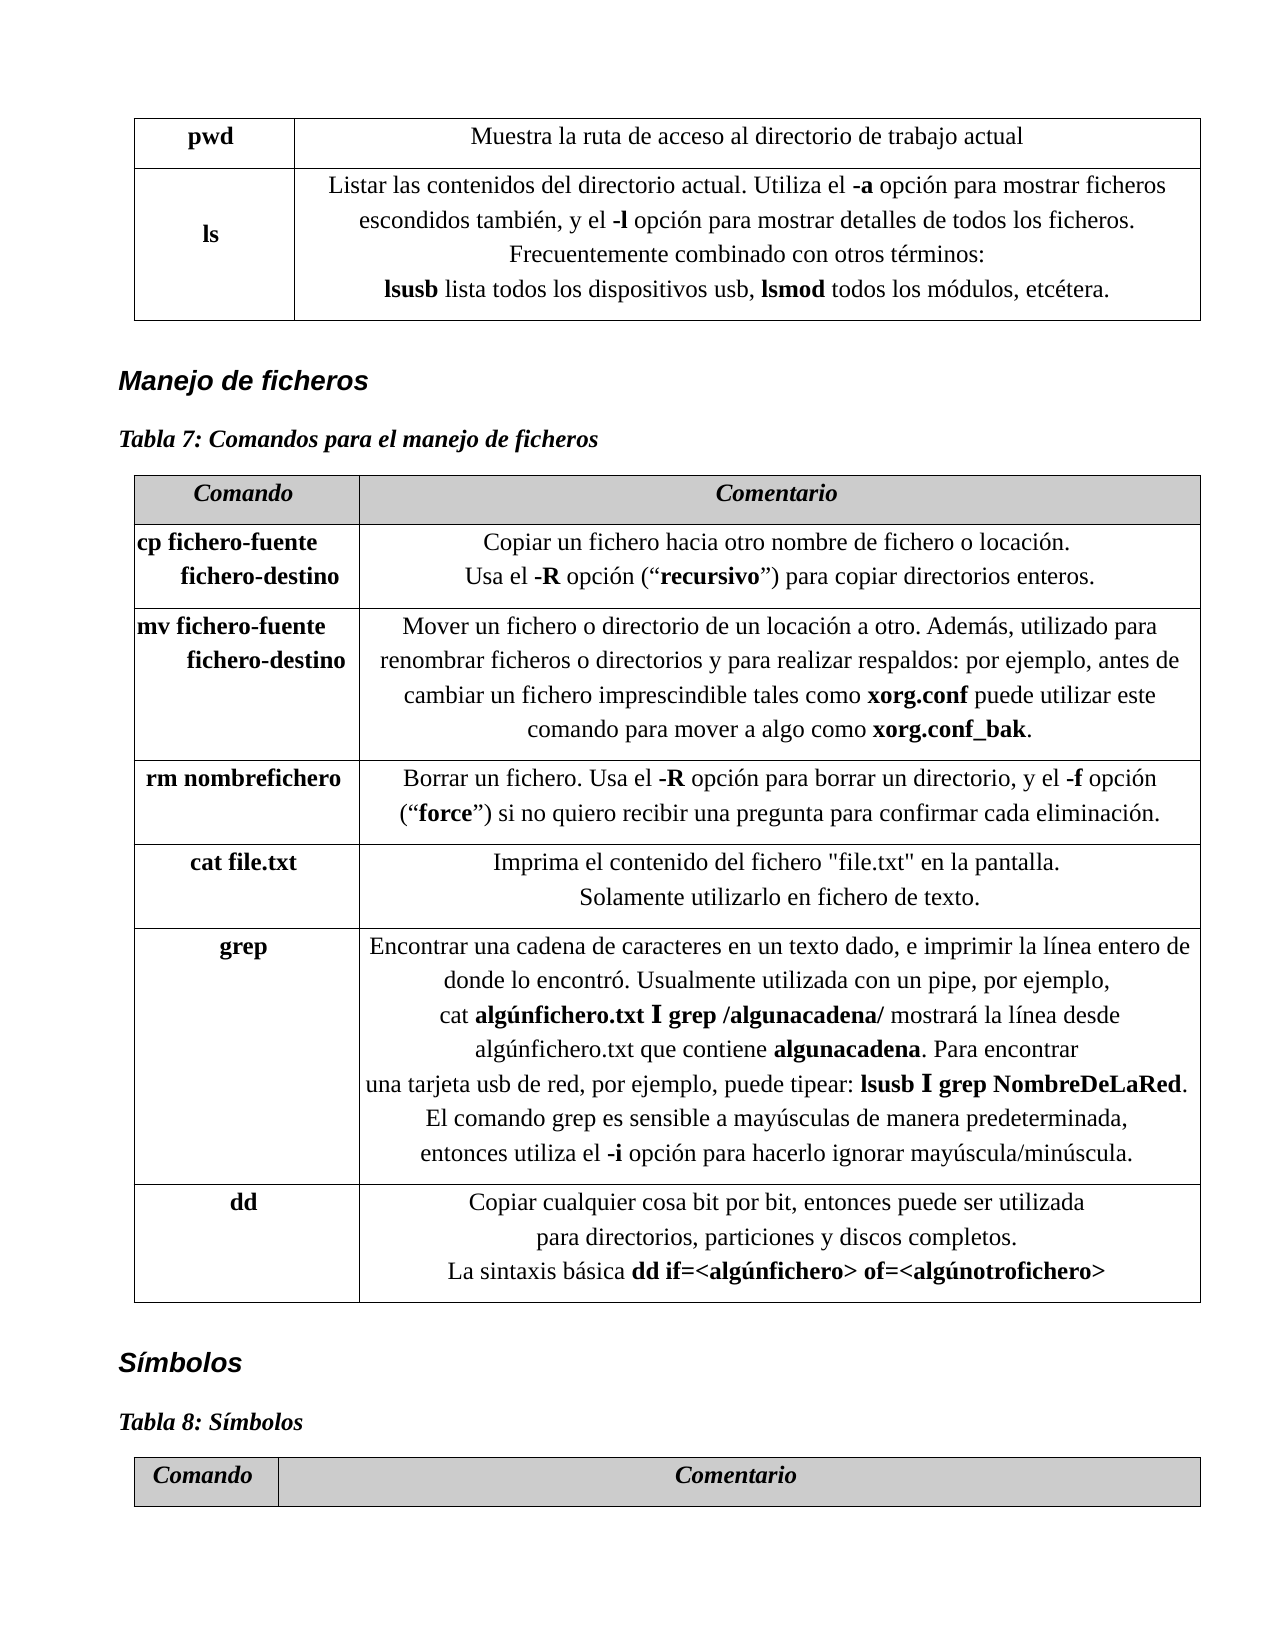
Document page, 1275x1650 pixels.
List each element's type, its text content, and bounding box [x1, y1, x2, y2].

text Tabla 8: Símbolos [118, 1407, 1157, 1436]
table_cell Copiar cualquier cosa bit por bit, entonces puede ser utilizada para directorios, particiones y discos completos. La sintaxis básica dd if=<algúnfichero> of=<algúnotrofichero> [360, 1185, 1200, 1302]
table_cell Imprima el contenido del fichero "file.txt" en la pantalla. Solamente utilizarlo en fichero de texto. [360, 845, 1200, 928]
table_cell Mover un fichero o directorio de un locación a otro. Además, utilizado para renombrar ficheros o directorios y para realizar respaldos: por ejemplo, antes de cambiar un fichero imprescindible tales como xorg.conf puede utilizar este comando para mover a algo como xorg.conf_bak. [360, 609, 1200, 760]
table_cell mv fichero-fuente fichero-destino [135, 609, 359, 760]
table_cell Muestra la ruta de acceso al directorio de trabajo actual [295, 119, 1200, 167]
table_cell cat file.txt [135, 845, 359, 928]
table_header Comando [135, 476, 359, 524]
table_header Comentario [279, 1458, 1200, 1506]
subtitle Símbolos [118, 1315, 1157, 1379]
table_header Comentario [360, 476, 1200, 524]
text Tabla 7: Comandos para el manejo de ficheros [118, 424, 1157, 453]
table_cell Encontrar una cadena de caracteres en un texto dado, e imprimir la línea entero de donde lo encontró. Usualmente utilizada con un pipe, por ejemplo, cat algúnfichero.txt Ⅰ grep /algunacadena/ mostrará la línea desde algúnfichero.txt que contiene algunacadena. Para encontrar una tarjeta usb de red, por ejemplo, puede tipear: lsusb Ⅰ grep NombreDeLaRed. El comando grep es sensible a mayúsculas de manera predeterminada, entonces utiliza el -i opción para hacerlo ignorar mayúscula/minúscula. [360, 929, 1200, 1184]
table_cell Listar las contenidos del directorio actual. Utiliza el -a opción para mostrar ficheros escondidos también, y el -l opción para mostrar detalles de todos los ficheros. Frecuentemente combinado con otros términos: lsusb lista todos los dispositivos usb, lsmod todos los módulos, etcétera. [295, 169, 1200, 320]
table_header Comando [135, 1458, 278, 1506]
table_cell pwd [135, 119, 294, 167]
table_cell rm nombrefichero [135, 761, 359, 844]
table_cell Copiar un fichero hacia otro nombre de fichero o locación. Usa el -R opción (“recursivo”) para copiar directorios enteros. [360, 525, 1200, 608]
table_cell dd [135, 1185, 359, 1302]
table_cell ls [135, 169, 294, 320]
subtitle Manejo de ficheros [118, 333, 1157, 396]
table_cell Borrar un fichero. Usa el -R opción para borrar un directorio, y el -f opción (“force”) si no quiero recibir una pregunta para confirmar cada eliminación. [360, 761, 1200, 844]
table_cell cp fichero-fuente fichero-destino [135, 525, 359, 608]
table_cell grep [135, 929, 359, 1184]
